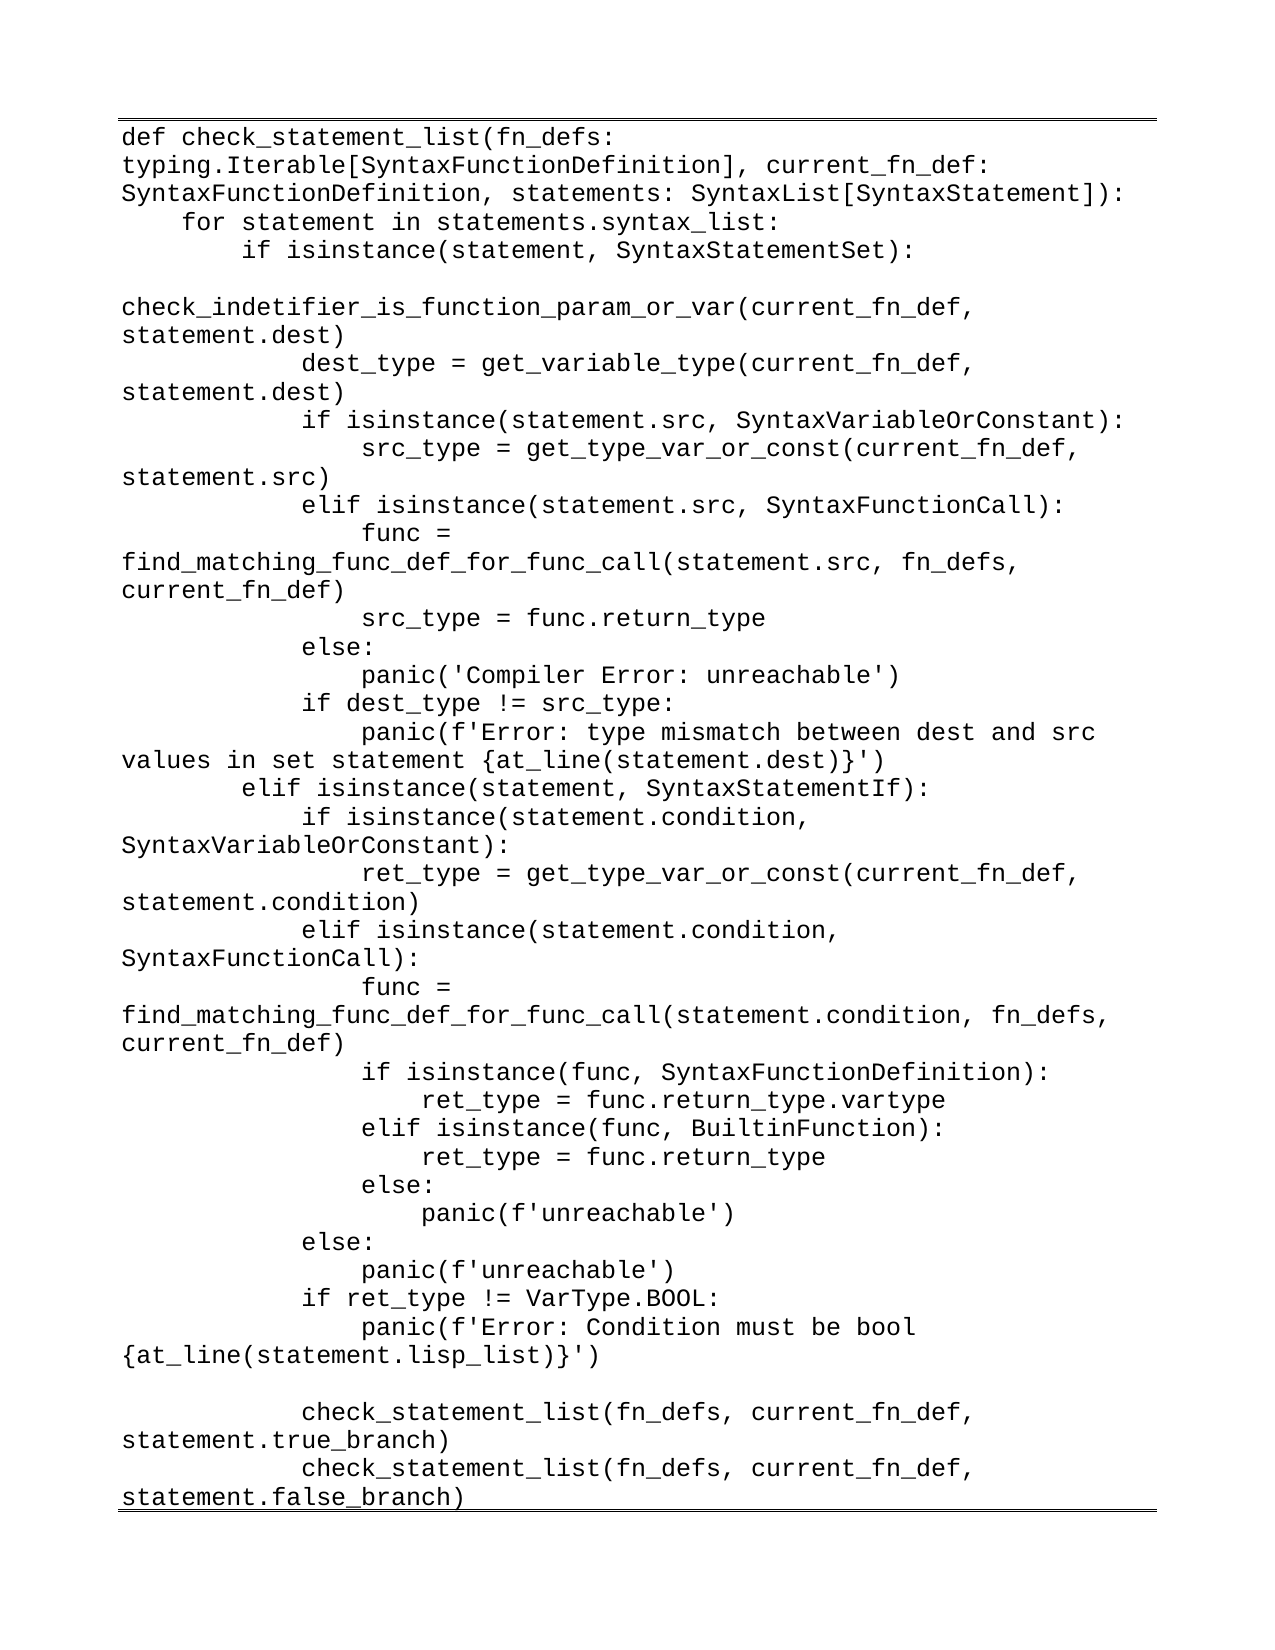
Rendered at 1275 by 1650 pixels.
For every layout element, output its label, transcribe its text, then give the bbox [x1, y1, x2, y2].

text if isinstance(statement, SyntaxStatementSet): [118, 231, 1157, 260]
text elif isinstance(func, BuiltinFunction): [118, 1110, 1157, 1138]
text check_indetifier_is_function_param_or_var(current_fn_def, statement.dest) [118, 260, 1157, 345]
text else: [118, 1166, 1157, 1195]
text elif isinstance(statement, SyntaxStatementIf): [118, 770, 1157, 798]
text ret_type = func.return_type.vartype [118, 1081, 1157, 1110]
text dest_type = get_variable_type(current_fn_def, statement.dest) [118, 345, 1157, 401]
text if isinstance(statement.src, SyntaxVariableOrConstant): [118, 401, 1157, 430]
text func = find_matching_func_def_for_func_call(statement.src, fn_defs, current_fn_def) [118, 515, 1157, 600]
text panic(f'Error: type mismatch between dest and src values in set statement {at_line(statement.dest)}') [118, 713, 1157, 770]
text panic(f'Error: Condition must be bool {at_line(statement.lisp_list)}') [118, 1308, 1157, 1371]
text func = find_matching_func_def_for_func_call(statement.condition, fn_defs, current_fn_def) [118, 968, 1157, 1053]
text def check_statement_list(fn_defs: typing.Iterable[SyntaxFunctionDefinition], current_fn_def: SyntaxFunctionDefinition, statements: SyntaxList[SyntaxStatement]): [118, 121, 1157, 203]
text src_type = func.return_type [118, 600, 1157, 628]
text check_statement_list(fn_defs, current_fn_def, statement.false_branch) [118, 1450, 1157, 1509]
text else: [118, 1223, 1157, 1251]
text if isinstance(statement.condition, SyntaxVariableOrConstant): [118, 798, 1157, 855]
text if ret_type != VarType.BOOL: [118, 1280, 1157, 1308]
text elif isinstance(statement.src, SyntaxFunctionCall): [118, 486, 1157, 515]
text check_statement_list(fn_defs, current_fn_def, statement.true_branch) [118, 1393, 1157, 1450]
text ret_type = get_type_var_or_const(current_fn_def, statement.condition) [118, 855, 1157, 911]
text if dest_type != src_type: [118, 685, 1157, 713]
text else: [118, 628, 1157, 656]
text panic('Compiler Error: unreachable') [118, 656, 1157, 685]
text if isinstance(func, SyntaxFunctionDefinition): [118, 1053, 1157, 1081]
text panic(f'unreachable') [118, 1195, 1157, 1223]
text elif isinstance(statement.condition, SyntaxFunctionCall): [118, 911, 1157, 968]
text src_type = get_type_var_or_const(current_fn_def, statement.src) [118, 430, 1157, 486]
text for statement in statements.syntax_list: [118, 203, 1157, 231]
text ret_type = func.return_type [118, 1138, 1157, 1166]
text panic(f'unreachable') [118, 1251, 1157, 1280]
